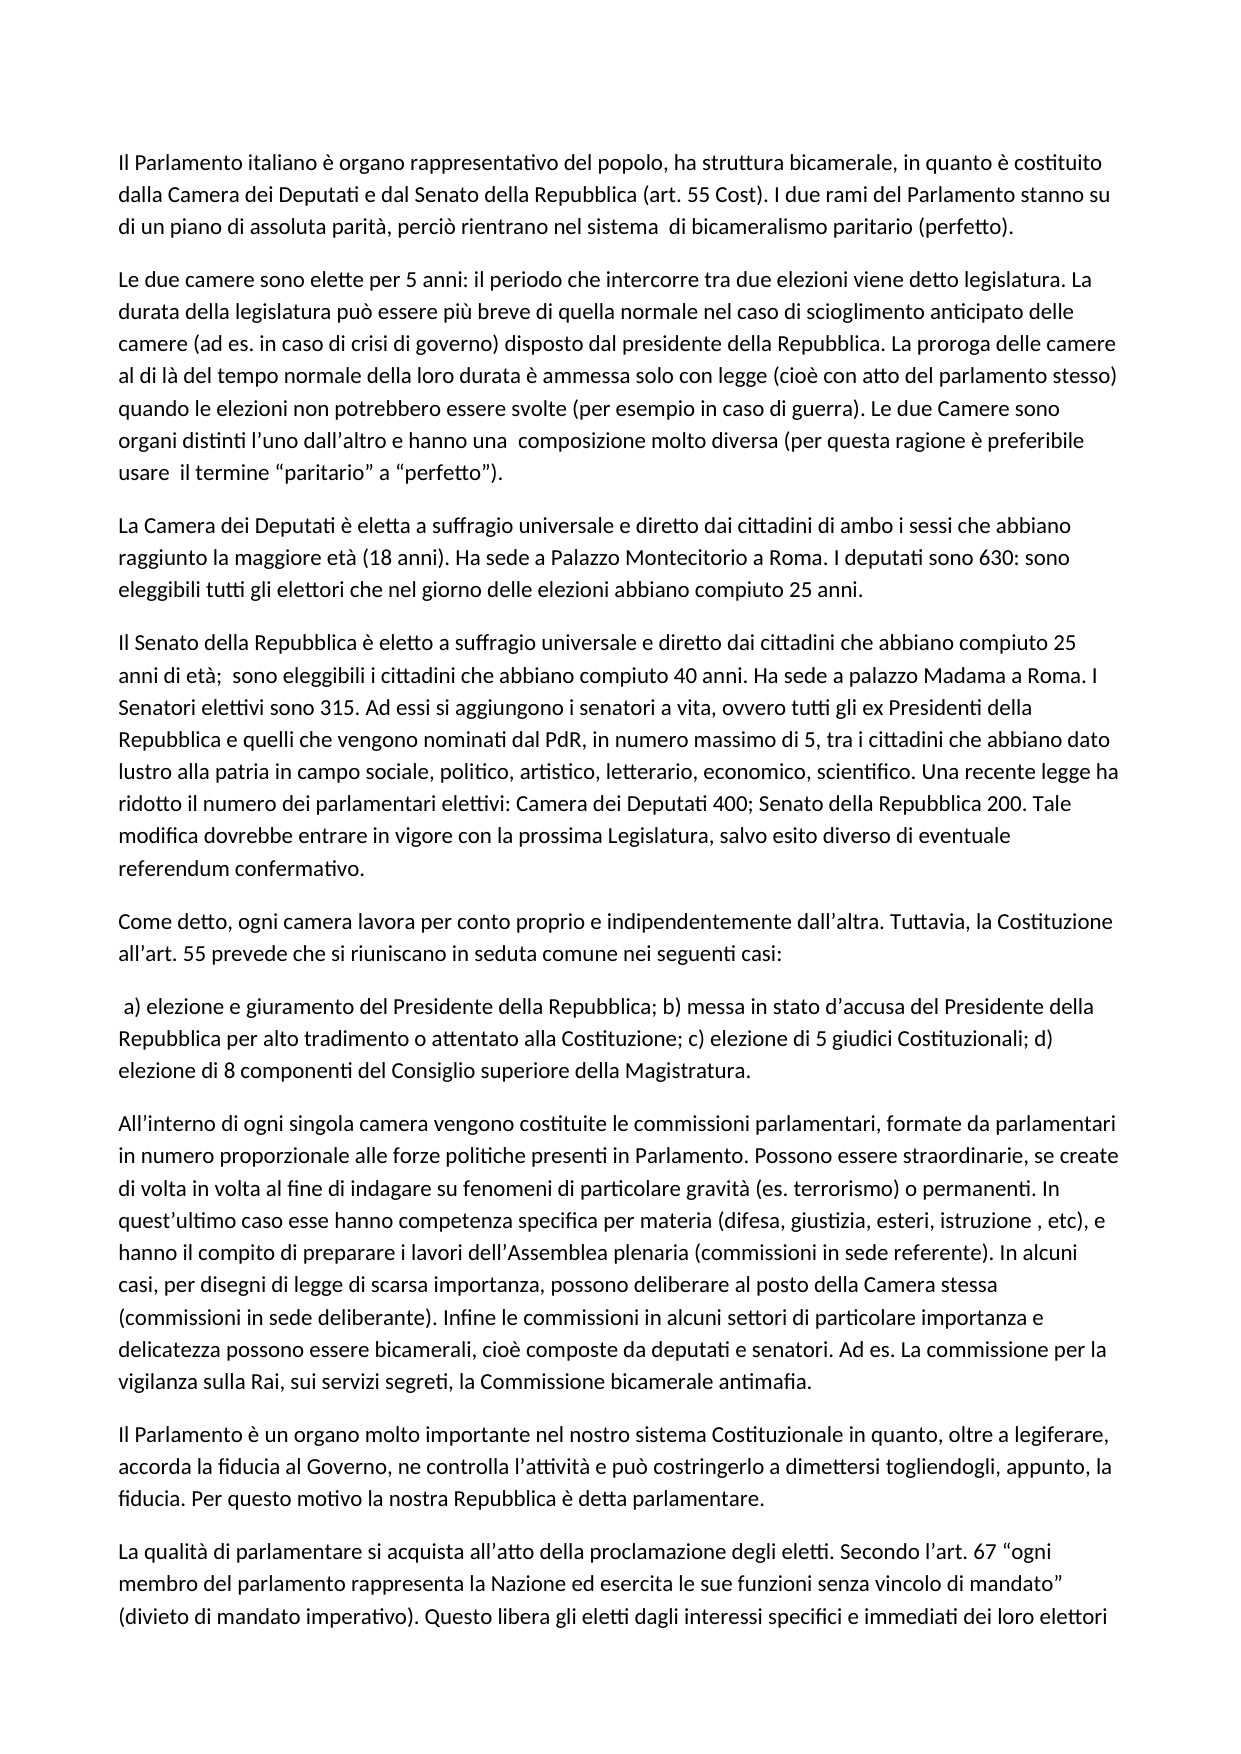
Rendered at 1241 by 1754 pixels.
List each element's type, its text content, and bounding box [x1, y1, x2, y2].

text Le due camere sono elette per 5 anni: il periodo che intercorre tra due elezioni viene detto legislatura. La durata della legislatura può essere più breve di quella normale nel caso di scioglimento anticipato delle camere (ad es. in caso di crisi di governo) disposto dal presidente della Repubblica. La proroga delle camere al di là del tempo normale della loro durata è ammessa solo con legge (cioè con atto del parlamento stesso) quando le elezioni non potrebbero essere svolte (per esempio in caso di guerra). Le due Camere sono organi distinti l’uno dall’altro e hanno una composizione molto diversa (per questa ragione è preferibile usare il termine “paritario” a “perfetto”). [118, 265, 1122, 486]
text Il Parlamento è un organo molto importante nel nostro sistema Costituzionale in quanto, oltre a legiferare, accorda la fiducia al Governo, ne controlla l’attività e può costringerlo a dimettersi togliendogli, appunto, la fiducia. Per questo motivo la nostra Repubblica è detta parlamentare. [118, 1420, 1122, 1512]
text Come detto, ogni camera lavora per conto proprio e indipendentemente dall’altra. Tuttavia, la Costituzione all’art. 55 prevede che si riuniscano in seduta comune nei seguenti casi: [118, 907, 1122, 967]
text La qualità di parlamentare si acquista all’atto della proclamazione degli eletti. Secondo l’art. 67 “ogni membro del parlamento rappresenta la Nazione ed esercita le sue funzioni senza vincolo di mandato” (divieto di mandato imperativo). Questo libera gli eletti dagli interessi specifici e immediati dei loro elettori [118, 1537, 1122, 1630]
text All’interno di ogni singola camera vengono costituite le commissioni parlamentari, formate da parlamentari in numero proporzionale alle forze politiche presenti in Parlamento. Possono essere straordinarie, se create di volta in volta al fine di indagare su fenomeni di particolare gravità (es. terrorismo) o permanenti. In quest’ultimo caso esse hanno competenza specifica per materia (difesa, giustizia, esteri, istruzione , etc), e hanno il compito di preparare i lavori dell’Assemblea plenaria (commissioni in sede referente). In alcuni casi, per disegni di legge di scarsa importanza, possono deliberare al posto della Camera stessa (commissioni in sede deliberante). Infine le commissioni in alcuni settori di particolare importanza e delicatezza possono essere bicamerali, cioè composte da deputati e senatori. Ad es. La commissione per la vigilanza sulla Rai, sui servizi segreti, la Commissione bicamerale antimafia. [118, 1109, 1122, 1395]
text La Camera dei Deputati è eletta a suffragio universale e diretto dai cittadini di ambo i sessi che abbiano raggiunto la maggiore età (18 anni). Ha sede a Palazzo Montecitorio a Roma. I deputati sono 630: sono eleggibili tutti gli elettori che nel giorno delle elezioni abbiano compiuto 25 anni. [118, 511, 1122, 603]
text a) elezione e giuramento del Presidente della Repubblica; b) messa in stato d’accusa del Presidente della Repubblica per alto tradimento o attentato alla Costituzione; c) elezione di 5 giudici Costituzionali; d) elezione di 8 componenti del Consiglio superiore della Magistratura. [118, 992, 1122, 1084]
text Il Parlamento italiano è organo rappresentativo del popolo, ha struttura bicamerale, in quanto è costituito dalla Camera dei Deputati e dal Senato della Repubblica (art. 55 Cost). I due rami del Parlamento stanno su di un piano di assoluta parità, perciò rientrano nel sistema di bicameralismo paritario (perfetto). [118, 148, 1122, 240]
text Il Senato della Repubblica è eletto a suffragio universale e diretto dai cittadini che abbiano compiuto 25 anni di età; sono eleggibili i cittadini che abbiano compiuto 40 anni. Ha sede a palazzo Madama a Roma. I Senatori elettivi sono 315. Ad essi si aggiungono i senatori a vita, ovvero tutti gli ex Presidenti della Repubblica e quelli che vengono nominati dal PdR, in numero massimo di 5, tra i cittadini che abbiano dato lustro alla patria in campo sociale, politico, artistico, letterario, economico, scientifico. Una recente legge ha ridotto il numero dei parlamentari elettivi: Camera dei Deputati 400; Senato della Repubblica 200. Tale modifica dovrebbe entrare in vigore con la prossima Legislatura, salvo esito diverso di eventuale referendum confermativo. [118, 628, 1122, 882]
